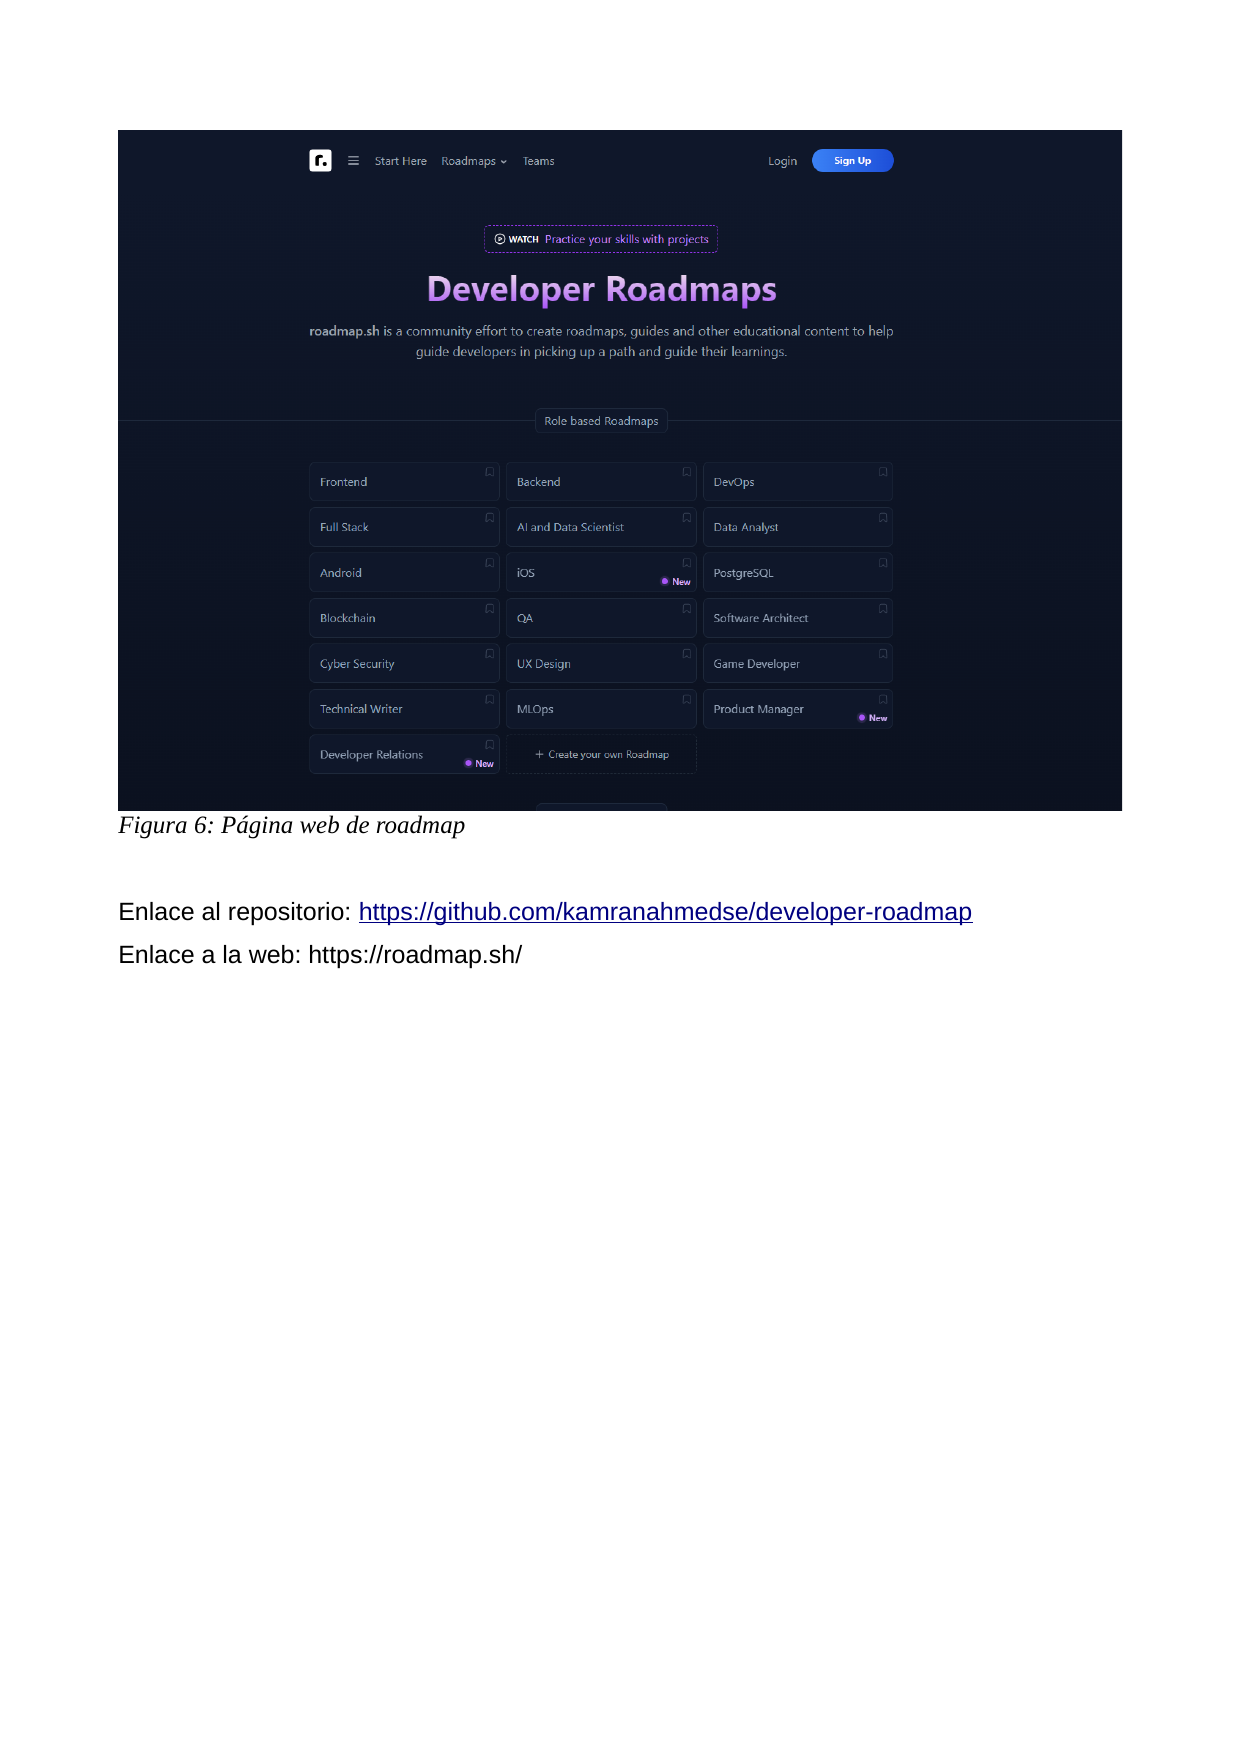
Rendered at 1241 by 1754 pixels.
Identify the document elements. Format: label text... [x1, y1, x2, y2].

text Figura 6: Página web de roadmap [118, 811, 1122, 839]
text Enlace al repositorio: https://github.com/kamranahmedse/developer-roadmap [118, 897, 1122, 925]
text Enlace a la web: https://roadmap.sh/ [118, 940, 1122, 968]
picture [118, 130, 1123, 811]
